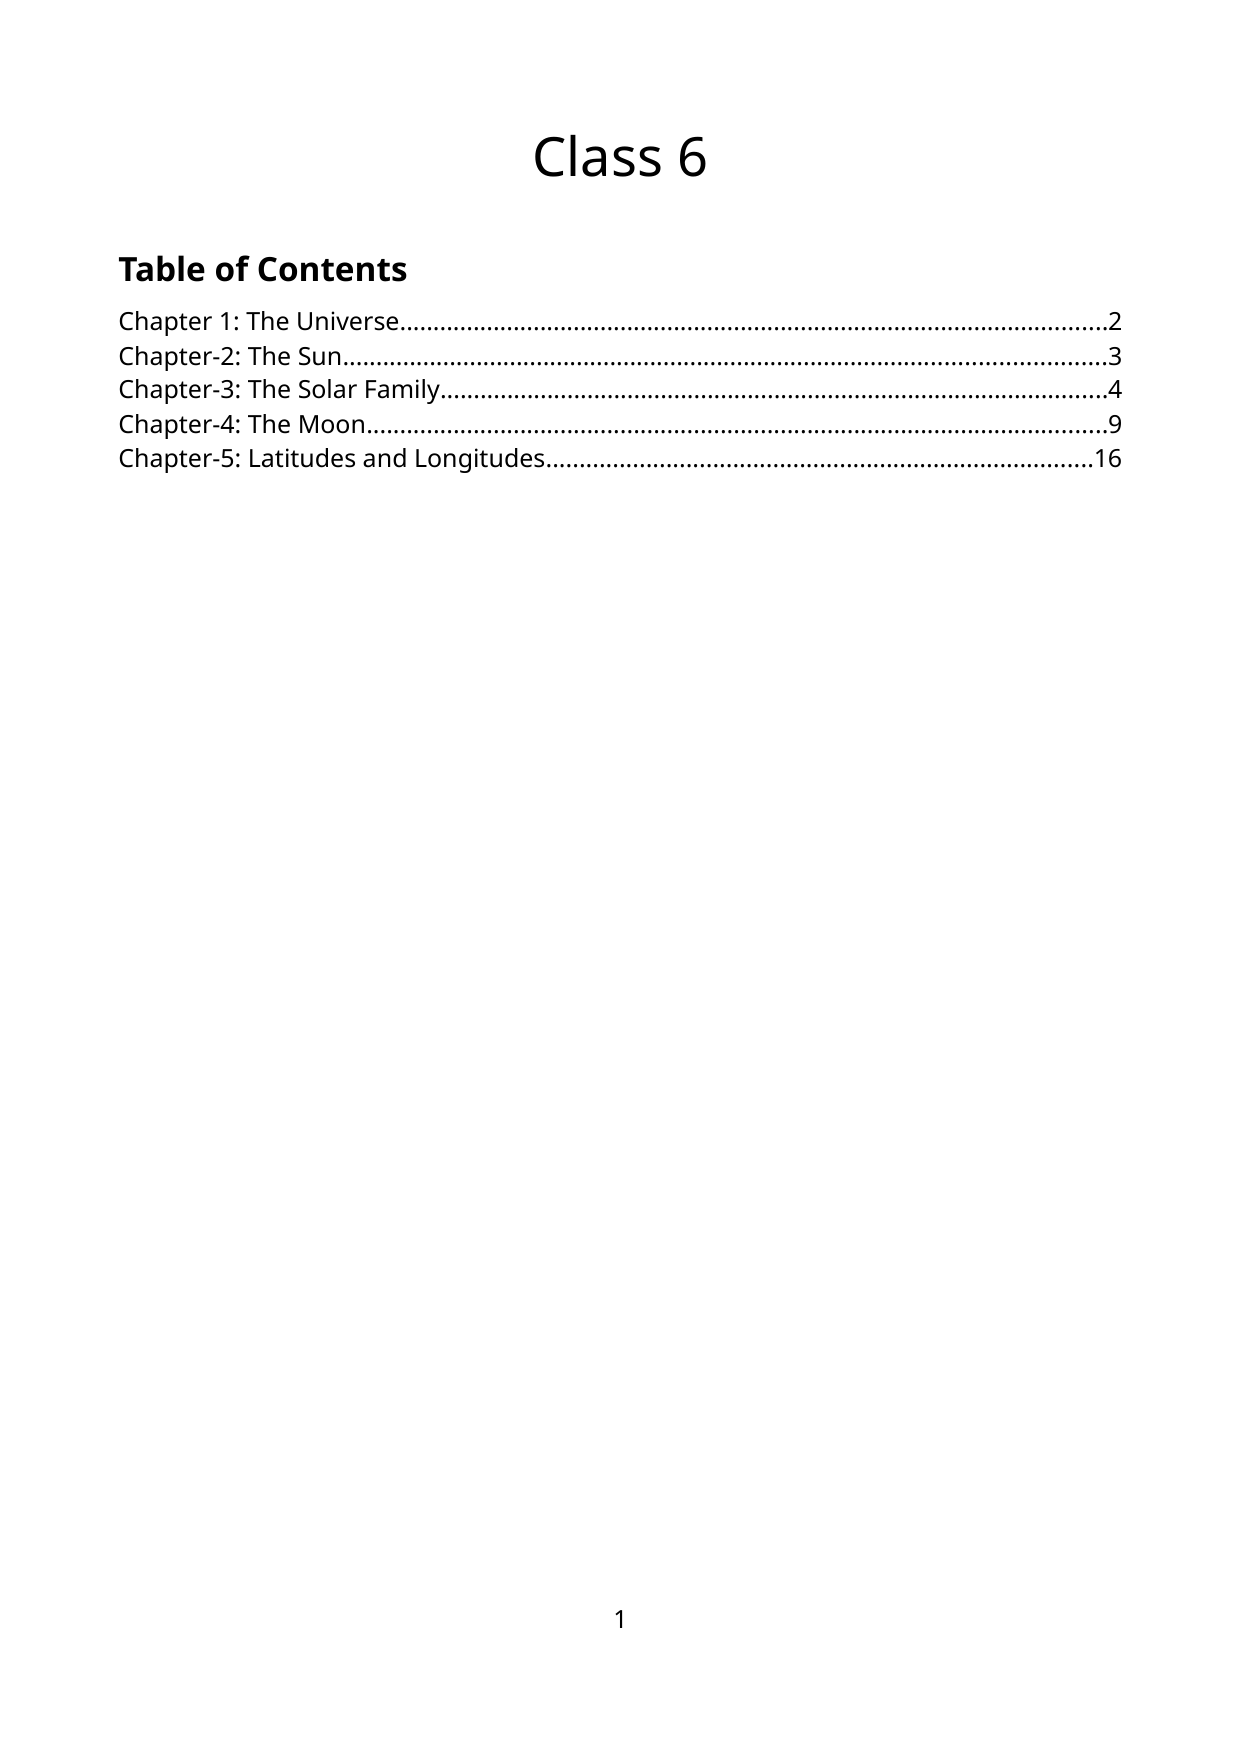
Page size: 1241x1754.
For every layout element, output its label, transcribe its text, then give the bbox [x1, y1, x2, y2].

subtitle Table of Contents [118, 246, 1122, 292]
text Chapter-2: The Sun 3 [118, 338, 1122, 372]
text Chapter-4: The Moon 9 [118, 406, 1122, 440]
text Class 6 [118, 118, 1122, 192]
text Chapter 1: The Universe 2 [118, 304, 1122, 338]
text Chapter-3: The Solar Family 4 [118, 372, 1122, 406]
text Chapter-5: Latitudes and Longitudes 16 [118, 440, 1122, 474]
